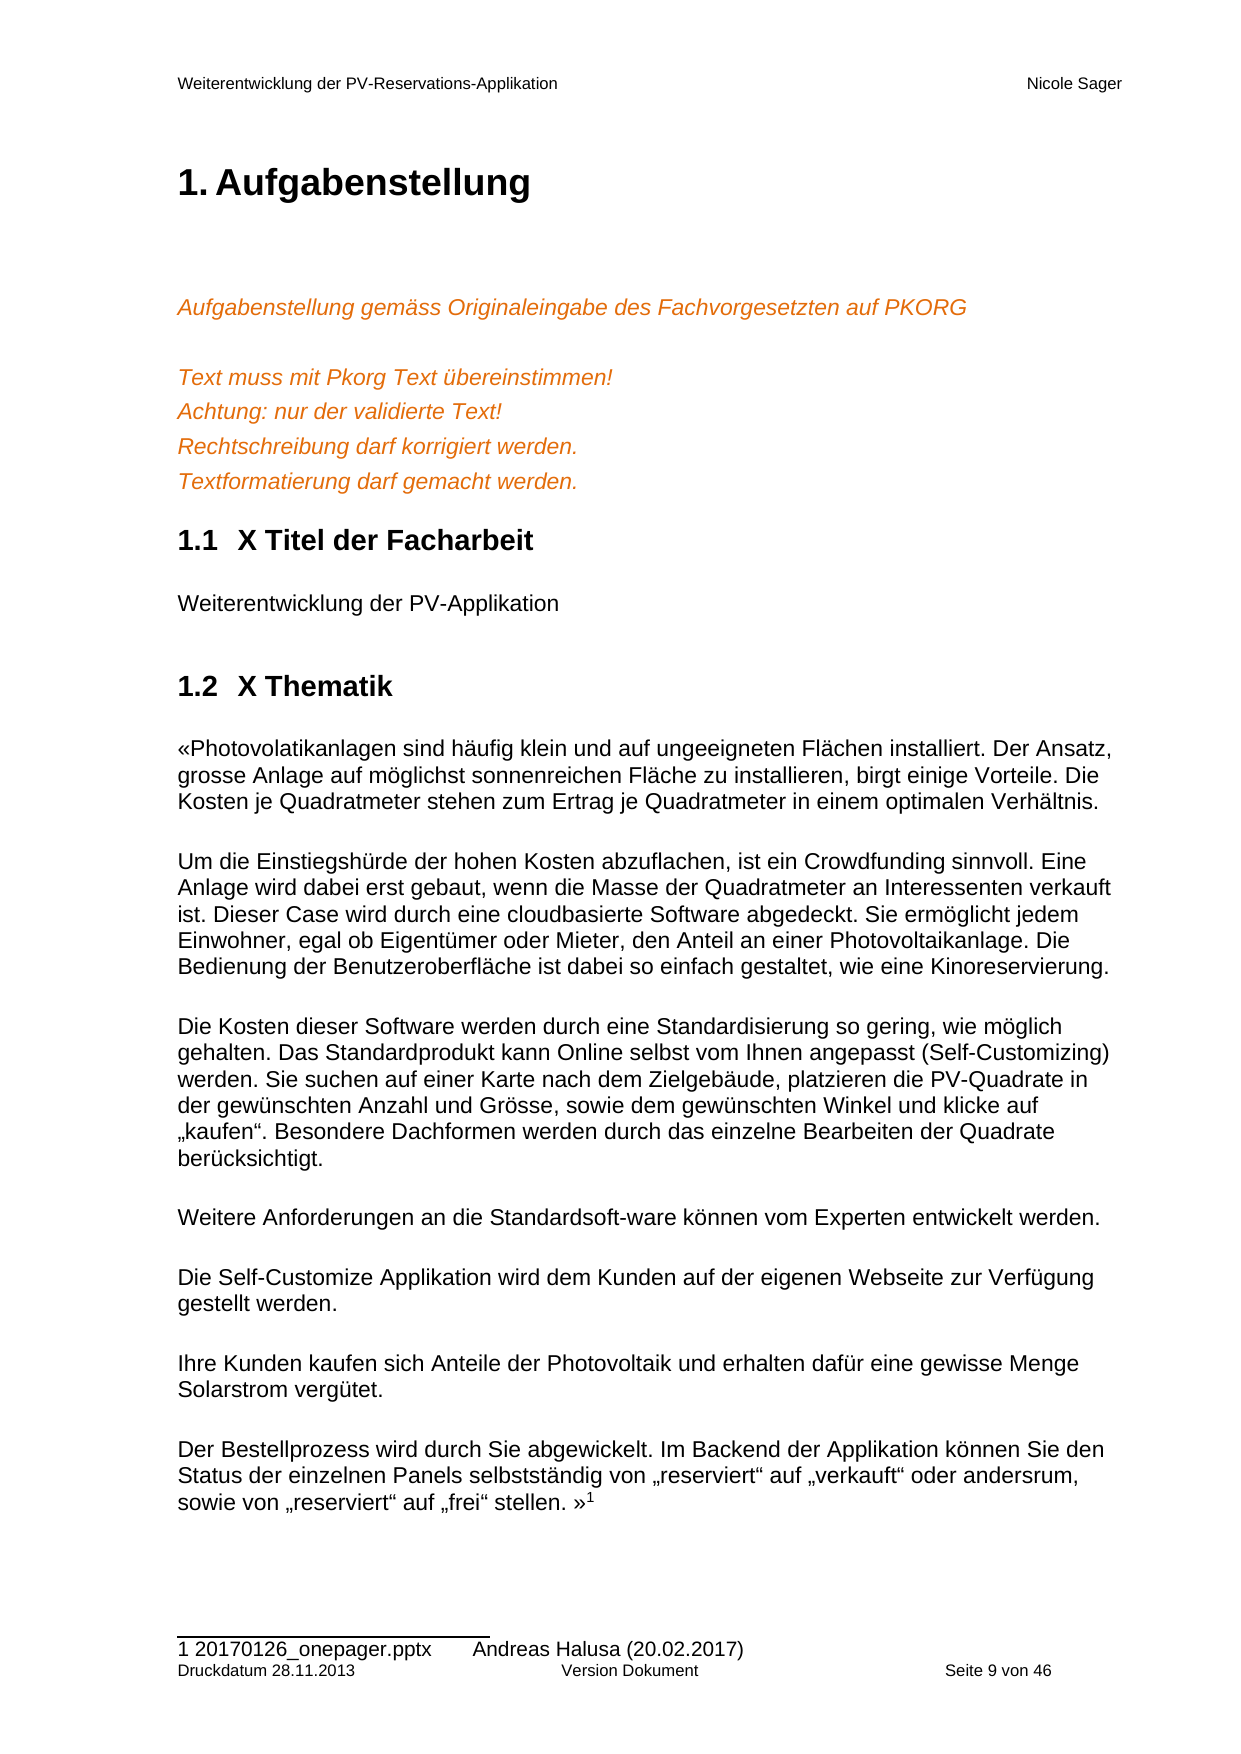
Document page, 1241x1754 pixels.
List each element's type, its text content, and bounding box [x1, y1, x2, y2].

text Weitere Anforderungen an die Standardsoft-ware können vom Experten entwickelt werden. [177, 1204, 1122, 1231]
text Die Self-Customize Applikation wird dem Kunden auf der eigenen Webseite zur Verfügung gestellt werden. [177, 1264, 1122, 1317]
text Weiterentwicklung der PV-Applikation [177, 590, 1122, 616]
text Aufgabenstellung gemäss Originaleingabe des Fachvorgesetzten auf PKORG [177, 294, 1122, 321]
text Um die Einstiegshürde der hohen Kosten abzuflachen, ist ein Crowdfunding sinnvoll. Eine Anlage wird dabei erst gebaut, wenn die Masse der Quadratmeter an Interessenten verkauft ist. Dieser Case wird durch eine cloudbasierte Software abgedeckt. Sie ermöglicht jedem Einwohner, egal ob Eigentümer oder Mieter, den Anteil an einer Photovoltaikanlage. Die Bedienung der Benutzeroberfläche ist dabei so einfach gestaltet, wie eine Kinoreservierung. [177, 848, 1122, 979]
text Der Bestellprozess wird durch Sie abgewickelt. Im Backend der Applikation können Sie den Status der einzelnen Panels selbstständig von „reserviert“ auf „verkauft“ oder andersrum, sowie von „reserviert“ auf „frei“ stellen. » [177, 1436, 1122, 1515]
text Textformatierung darf gemacht werden. [177, 468, 1122, 494]
subtitle X Thematik [177, 668, 1122, 702]
text Text muss mit Pkorg Text übereinstimmen! [177, 364, 1122, 390]
text Die Kosten dieser Software werden durch eine Standardisierung so gering, wie möglich gehalten. Das Standardprodukt kann Online selbst vom Ihnen angepasst (Self-Customizing) werden. Sie suchen auf einer Karte nach dem Zielgebäude, platzieren die PV-Quadrate in der gewünschten Anzahl und Grösse, sowie dem gewünschten Winkel und klicke auf „kaufen“. Besondere Dachformen werden durch das einzelne Bearbeiten der Quadrate berücksichtigt. [177, 1013, 1122, 1171]
text Rechtschreibung darf korrigiert werden. [177, 433, 1122, 459]
text Achtung: nur der validierte Text! [177, 398, 1122, 425]
text 20170126_onepager.pptx Andreas Halusa (20.02.2017) [177, 1637, 1122, 1661]
subtitle Aufgabenstellung [177, 160, 1122, 203]
subtitle X Titel der Facharbeit [177, 523, 1122, 557]
text Ihre Kunden kaufen sich Anteile der Photovoltaik und erhalten dafür eine gewisse Menge Solarstrom vergütet. [177, 1350, 1122, 1403]
text «Photovolatikanlagen sind häufig klein und auf ungeeigneten Flächen installiert. Der Ansatz, grosse Anlage auf möglichst sonnenreichen Fläche zu installieren, birgt einige Vorteile. Die Kosten je Quadratmeter stehen zum Ertrag je Quadratmeter in einem optimalen Verhältnis. [177, 735, 1122, 814]
